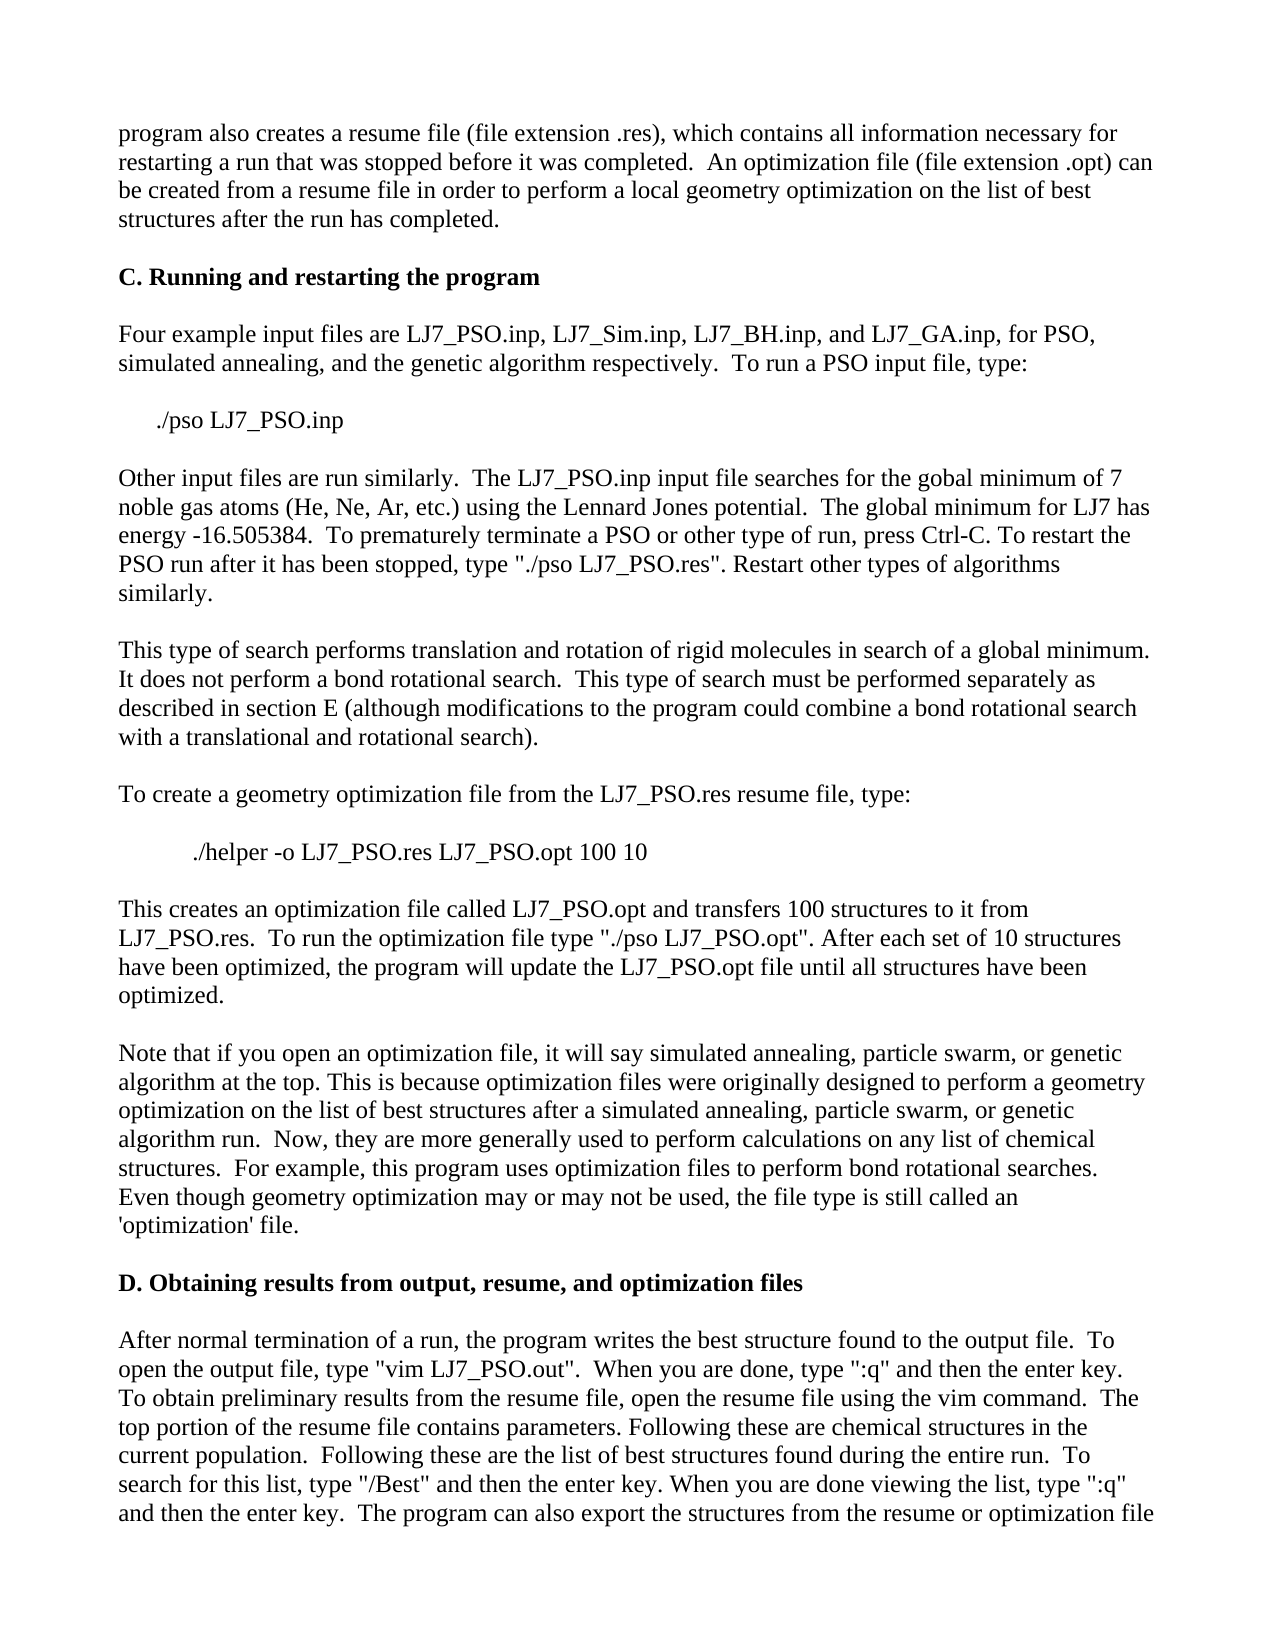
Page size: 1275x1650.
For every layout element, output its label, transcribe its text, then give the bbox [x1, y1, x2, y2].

text To create a geometry optimization file from the LJ7_PSO.res resume file, type: [118, 779, 1157, 808]
text Other input files are run similarly. The LJ7_PSO.inp input file searches for the gobal minimum of 7 noble gas atoms (He, Ne, Ar, etc.) using the Lennard Jones potential. The global minimum for LJ7 has energy -16.505384. To prematurely terminate a PSO or other type of run, press Ctrl-C. To restart the PSO run after it has been stopped, type "./pso LJ7_PSO.res". Restart other types of algorithms similarly. [118, 463, 1157, 607]
text program also creates a resume file (file extension .res), which contains all information necessary for restarting a run that was stopped before it was completed. An optimization file (file extension .opt) can be created from a resume file in order to perform a local geometry optimization on the list of best structures after the run has completed. [118, 118, 1157, 233]
text This creates an optimization file called LJ7_PSO.opt and transfers 100 structures to it from LJ7_PSO.res. To run the optimization file type "./pso LJ7_PSO.opt". After each set of 10 structures have been optimized, the program will update the LJ7_PSO.opt file until all structures have been optimized. [118, 894, 1157, 1009]
text ./helper -o LJ7_PSO.res LJ7_PSO.opt 100 10 [118, 837, 1157, 866]
text Note that if you open an optimization file, it will say simulated annealing, particle swarm, or genetic algorithm at the top. This is because optimization files were originally designed to perform a geometry optimization on the list of best structures after a simulated annealing, particle swarm, or genetic algorithm run. Now, they are more generally used to perform calculations on any list of chemical structures. For example, this program uses optimization files to perform bond rotational searches. Even though geometry optimization may or may not be used, the file type is still called an 'optimization' file. [118, 1038, 1157, 1239]
text ./pso LJ7_PSO.inp [118, 406, 1157, 434]
text After normal termination of a run, the program writes the best structure found to the output file. To open the output file, type "vim LJ7_PSO.out". When you are done, type ":q" and then the enter key. To obtain preliminary results from the resume file, open the resume file using the vim command. The top portion of the resume file contains parameters. Following these are chemical structures in the current population. Following these are the list of best structures found during the entire run. To search for this list, type "/Best" and then the enter key. When you are done viewing the list, type ":q" and then the enter key. The program can also export the structures from the resume or optimization file [118, 1326, 1157, 1527]
text D. Obtaining results from output, resume, and optimization files [118, 1268, 1157, 1297]
text C. Running and restarting the program [118, 262, 1157, 291]
text This type of search performs translation and rotation of rigid molecules in search of a global minimum. It does not perform a bond rotational search. This type of search must be performed separately as described in section E (although modifications to the program could combine a bond rotational search with a translational and rotational search). [118, 636, 1157, 751]
text Four example input files are LJ7_PSO.inp, LJ7_Sim.inp, LJ7_BH.inp, and LJ7_GA.inp, for PSO, simulated annealing, and the genetic algorithm respectively. To run a PSO input file, type: [118, 319, 1157, 377]
